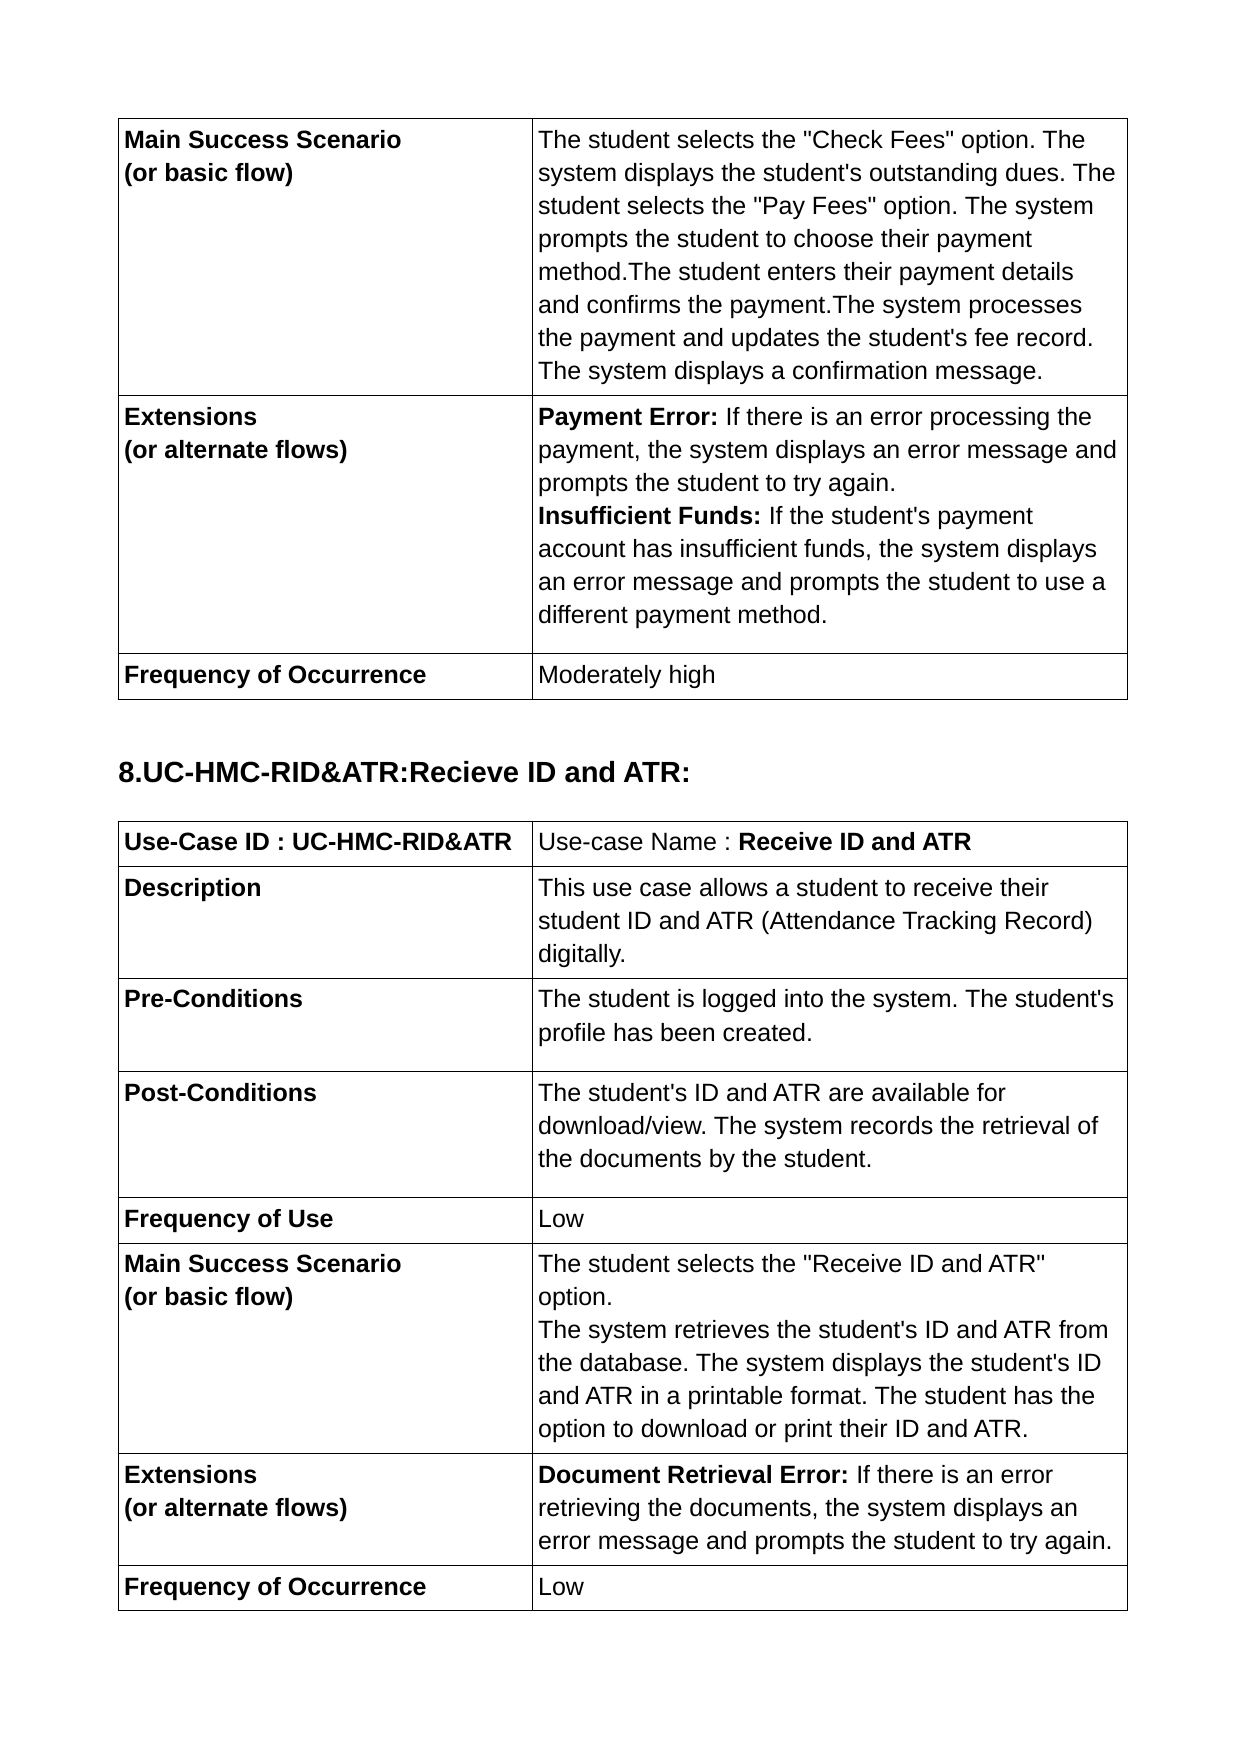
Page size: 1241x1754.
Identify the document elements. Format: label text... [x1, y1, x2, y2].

table_cell Post-Conditions [119, 1072, 532, 1197]
table_header Use-Case ID : UC-HMC-RID&ATR [119, 822, 532, 866]
table_cell Low [533, 1566, 1127, 1610]
table_cell Extensions (or alternate flows) [119, 1454, 532, 1565]
table_cell Moderately high [533, 654, 1127, 698]
table_cell Main Success Scenario (or basic flow) [119, 1244, 532, 1453]
table_cell This use case allows a student to receive their student ID and ATR (Attendance Tracking Record) digitally. [533, 867, 1127, 978]
table_cell Document Retrieval Error: If there is an error retrieving the documents, the system displays an error message and prompts the student to try again. [533, 1454, 1127, 1565]
table_cell Extensions (or alternate flows) [119, 396, 532, 653]
table_cell Description [119, 867, 532, 978]
table_cell The student is logged into the system. The student's profile has been created. [533, 979, 1127, 1071]
table_cell Frequency of Occurrence [119, 1566, 532, 1610]
table_cell The student selects the "Check Fees" option. The system displays the student's outstanding dues. The student selects the "Pay Fees" option. The system prompts the student to choose their payment method.The student enters their payment details and confirms the payment.The system processes the payment and updates the student's fee record. The system displays a confirmation message. [533, 119, 1127, 395]
table_cell Main Success Scenario (or basic flow) [119, 119, 532, 395]
table_cell Low [533, 1198, 1127, 1242]
text 8.UC-HMC-RID&ATR:Recieve ID and ATR: [118, 754, 1122, 788]
table_cell Pre-Conditions [119, 979, 532, 1071]
table_cell The student's ID and ATR are available for download/view. The system records the retrieval of the documents by the student. [533, 1072, 1127, 1197]
table_cell Frequency of Use [119, 1198, 532, 1242]
table_cell Frequency of Occurrence [119, 654, 532, 698]
table_header Use-case Name : Receive ID and ATR [533, 822, 1127, 866]
table_cell The student selects the "Receive ID and ATR" option. The system retrieves the student's ID and ATR from the database. The system displays the student's ID and ATR in a printable format. The student has the option to download or print their ID and ATR. [533, 1244, 1127, 1453]
table_cell Payment Error: If there is an error processing the payment, the system displays an error message and prompts the student to try again. Insufficient Funds: If the student's payment account has insufficient funds, the system displays an error message and prompts the student to use a different payment method. [533, 396, 1127, 653]
